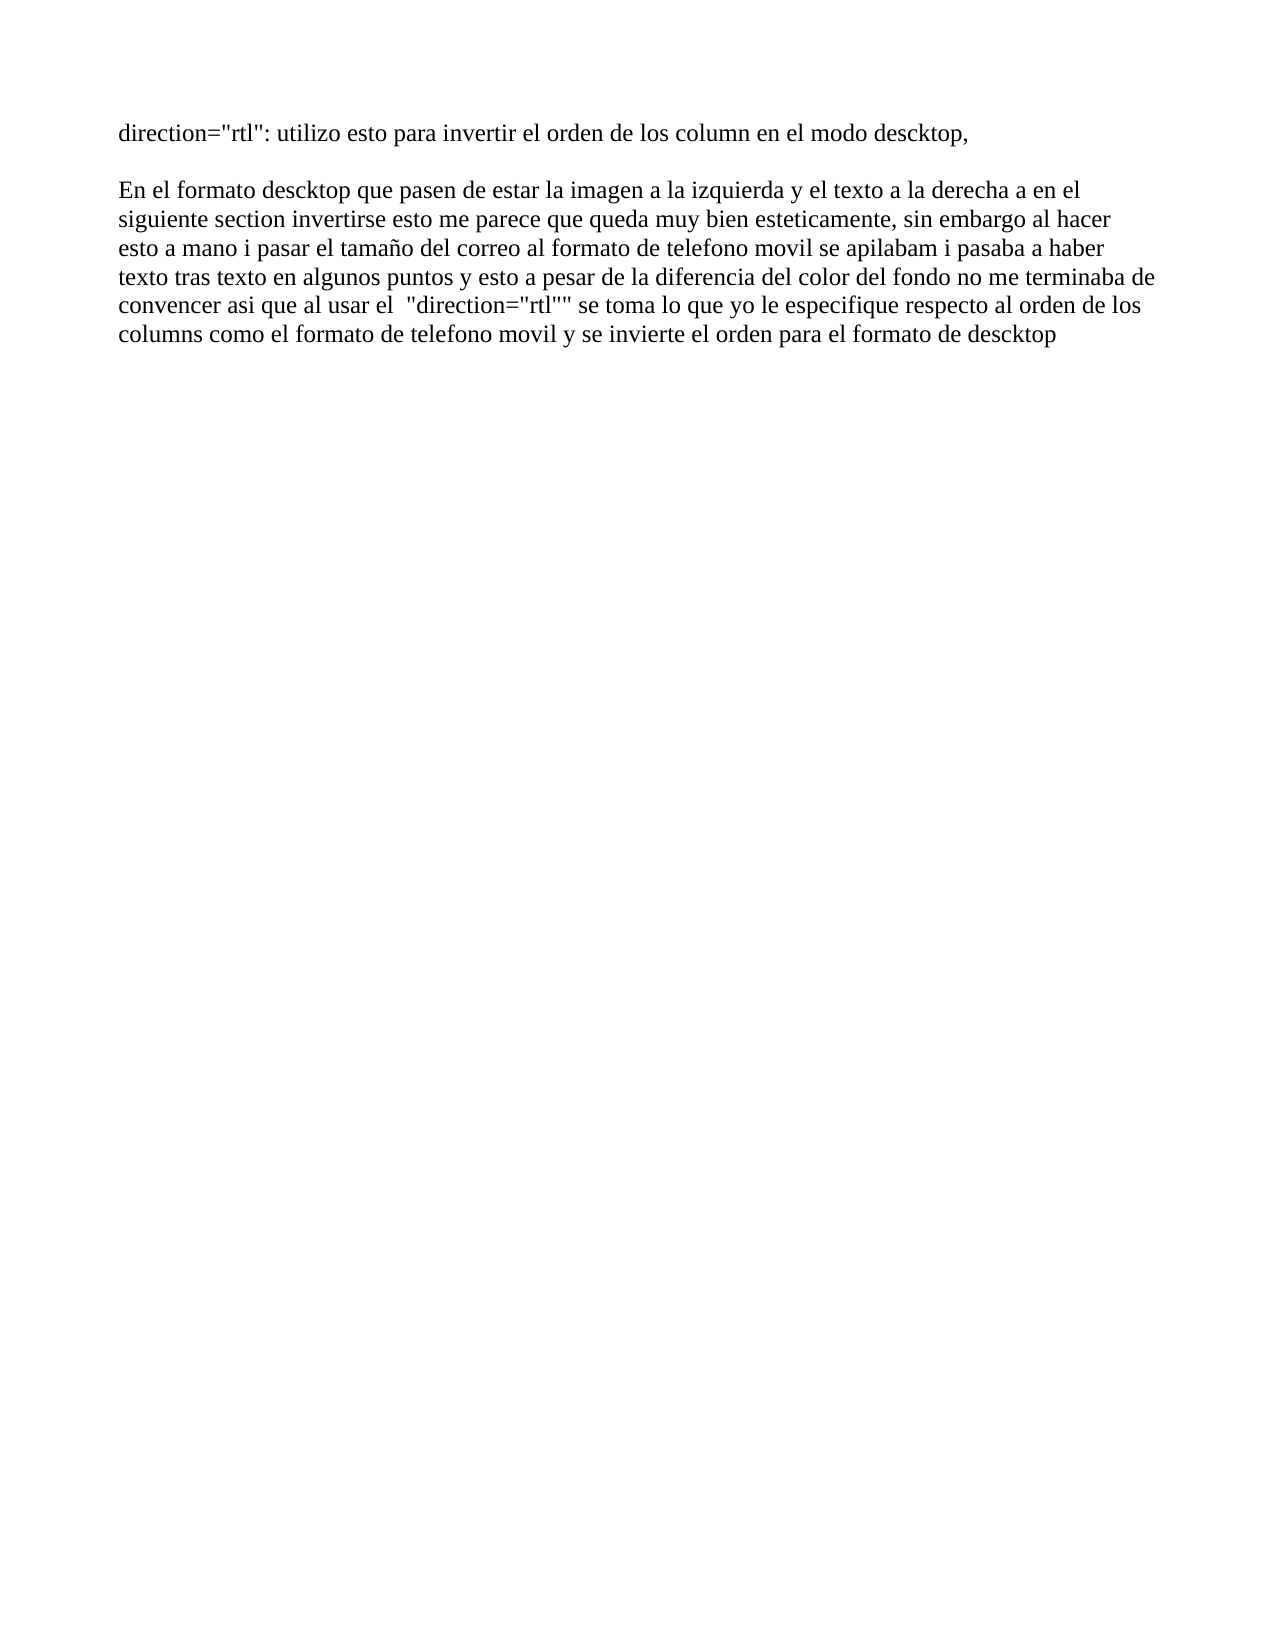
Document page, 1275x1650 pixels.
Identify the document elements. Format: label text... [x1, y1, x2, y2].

text En el formato descktop que pasen de estar la imagen a la izquierda y el texto a la derecha a en el siguiente section invertirse esto me parece que queda muy bien esteticamente, sin embargo al hacer esto a mano i pasar el tamaño del correo al formato de telefono movil se apilabam i pasaba a haber texto tras texto en algunos puntos y esto a pesar de la diferencia del color del fondo no me terminaba de convencer asi que al usar el "direction="rtl"" se toma lo que yo le especifique respecto al orden de los columns como el formato de telefono movil y se invierte el orden para el formato de descktop [118, 176, 1157, 348]
text direction="rtl": utilizo esto para invertir el orden de los column en el modo descktop, [118, 118, 1157, 147]
